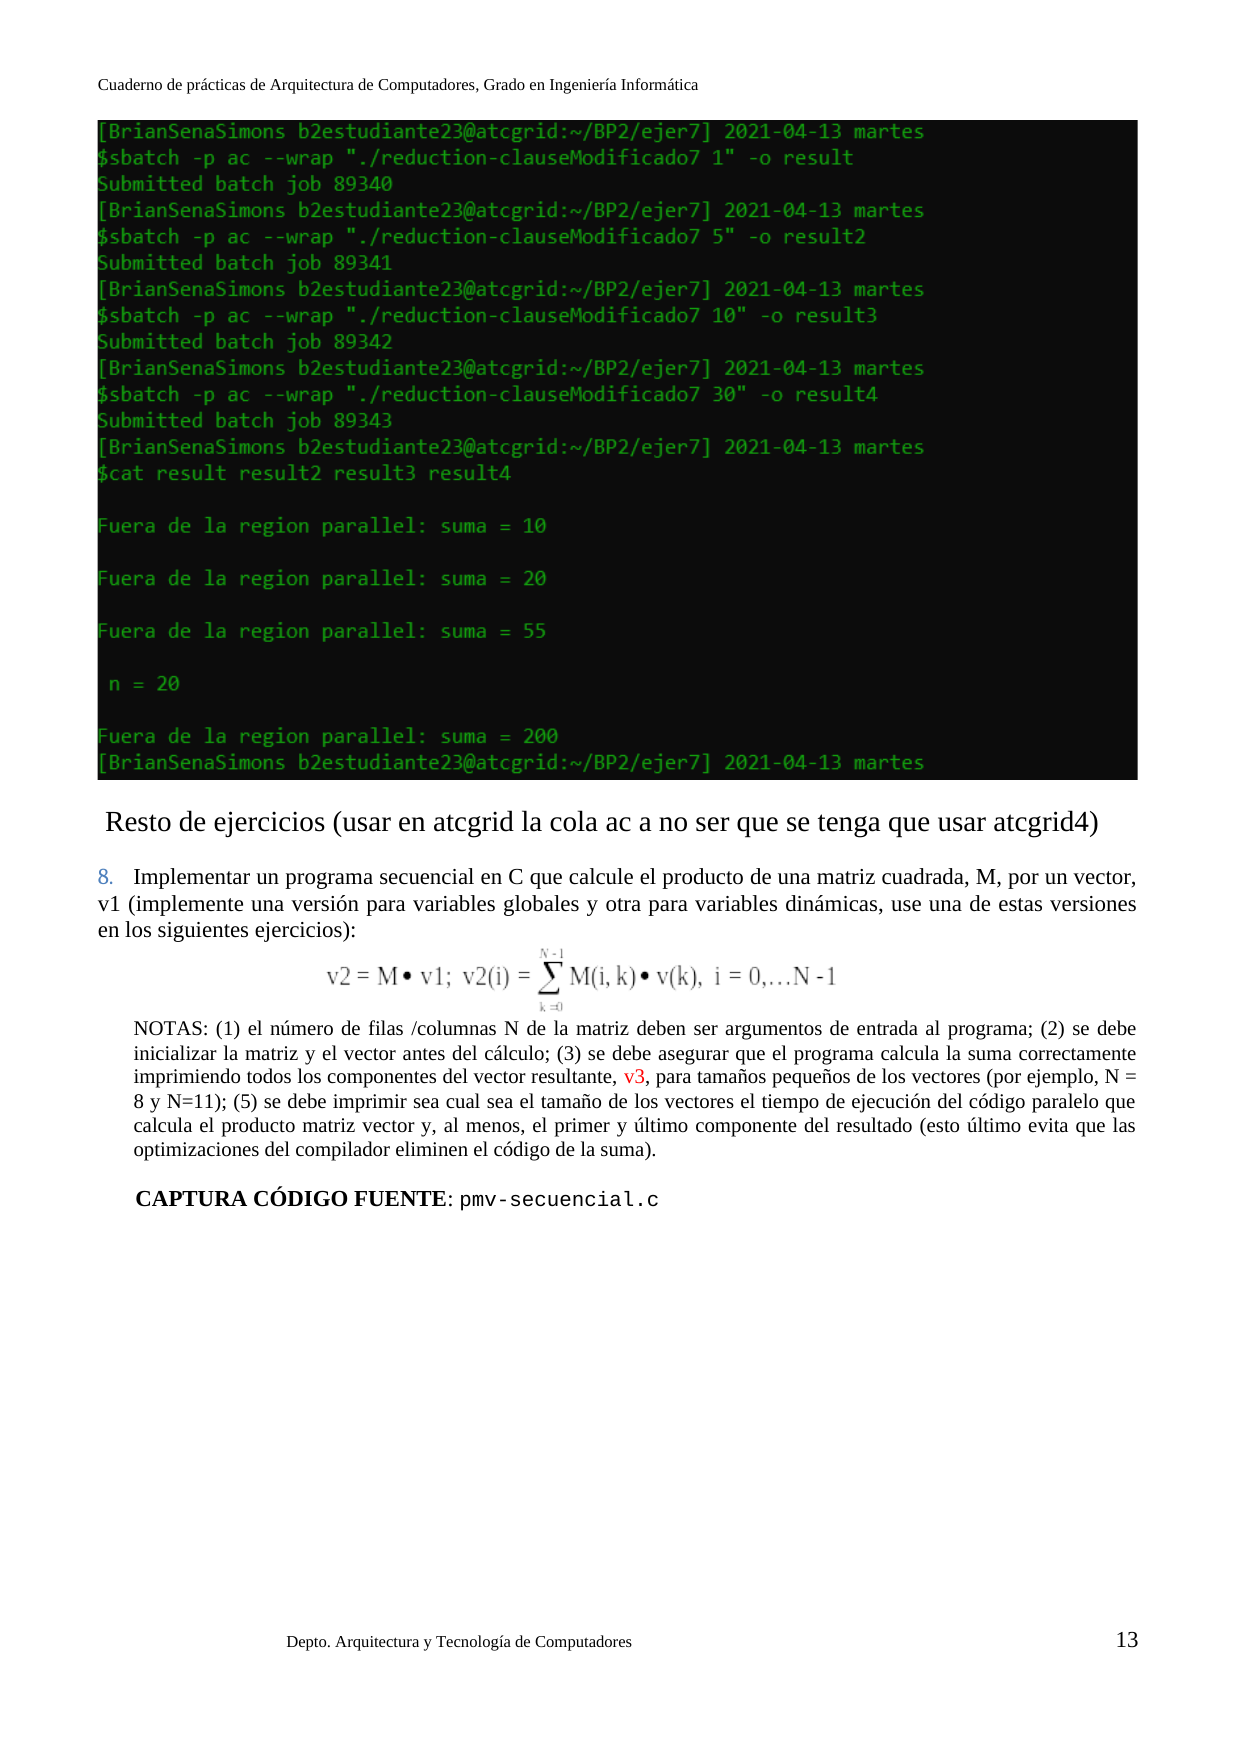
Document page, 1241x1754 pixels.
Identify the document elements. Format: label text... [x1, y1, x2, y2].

text CAPTURA CÓDIGO FUENTE: pmv-secuencial.c [135, 1185, 1138, 1212]
list Implementar un programa secuencial en C que calcule el producto de una matriz cuadrada, M, por un vector, v1 (implemente una versión para variables globales y otra para variables dinámicas, use una de estas versiones en los siguientes ejercicios): [98, 863, 1138, 943]
subtitle Resto de ejercicios (usar en atcgrid la cola ac a no ser que se tenga que usar atcgrid4) [98, 804, 1138, 838]
text NOTAS: (1) el número de filas /columnas N de la matriz deben ser argumentos de entrada al programa; (2) se debe inicializar la matriz y el vector antes del cálculo; (3) se debe asegurar que el programa calcula la suma correctamente imprimiendo todos los componentes del vector resultante, v3, para tamaños pequeños de los vectores (por ejemplo, N = 8 y N=11); (5) se debe imprimir sea cual sea el tamaño de los vectores el tiempo de ejecución del código paralelo que calcula el producto matriz vector y, al menos, el primer y último componente del resultado (esto último evita que las optimizaciones del compilador eliminen el código de la suma). [133, 1016, 1138, 1161]
